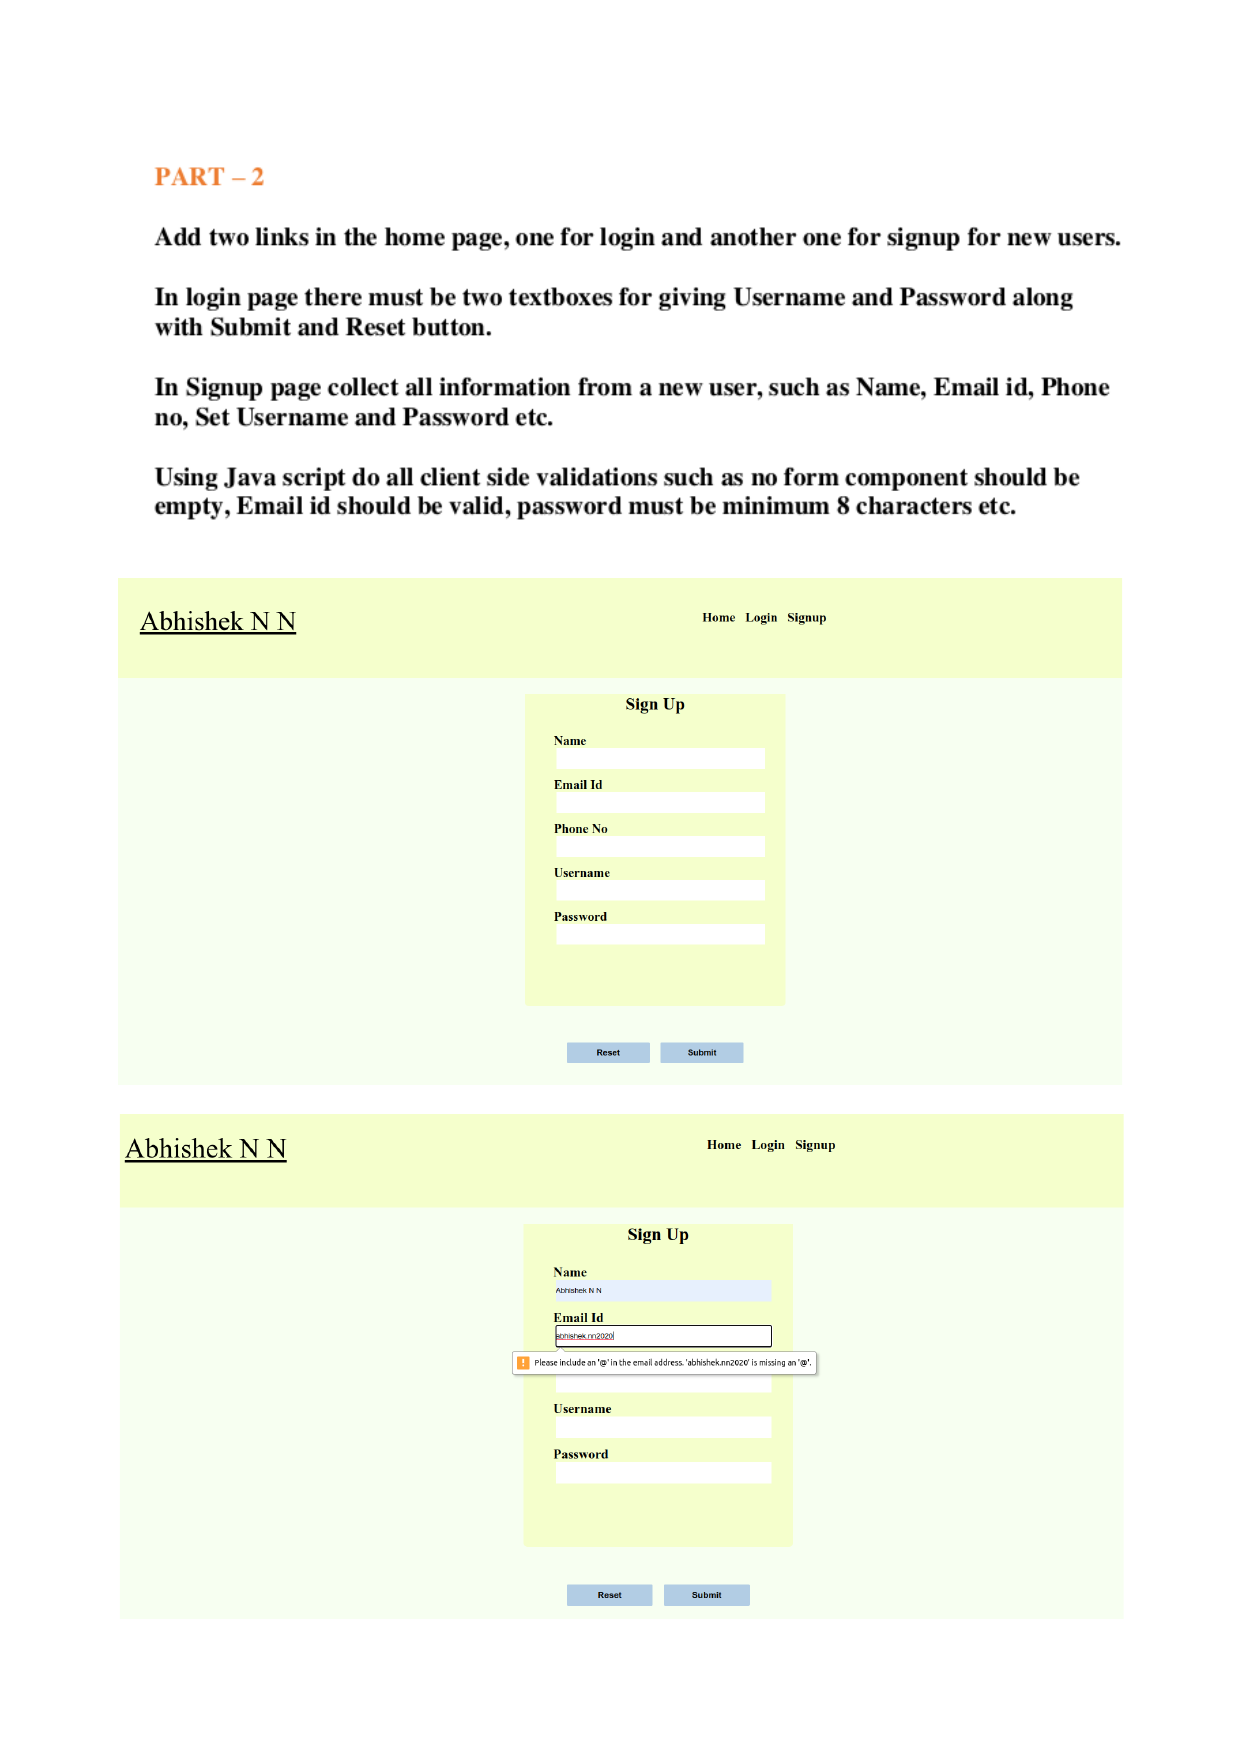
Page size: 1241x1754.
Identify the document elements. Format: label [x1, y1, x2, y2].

picture [119, 1114, 1124, 1619]
picture [118, 578, 1123, 1085]
picture [133, 139, 1138, 536]
